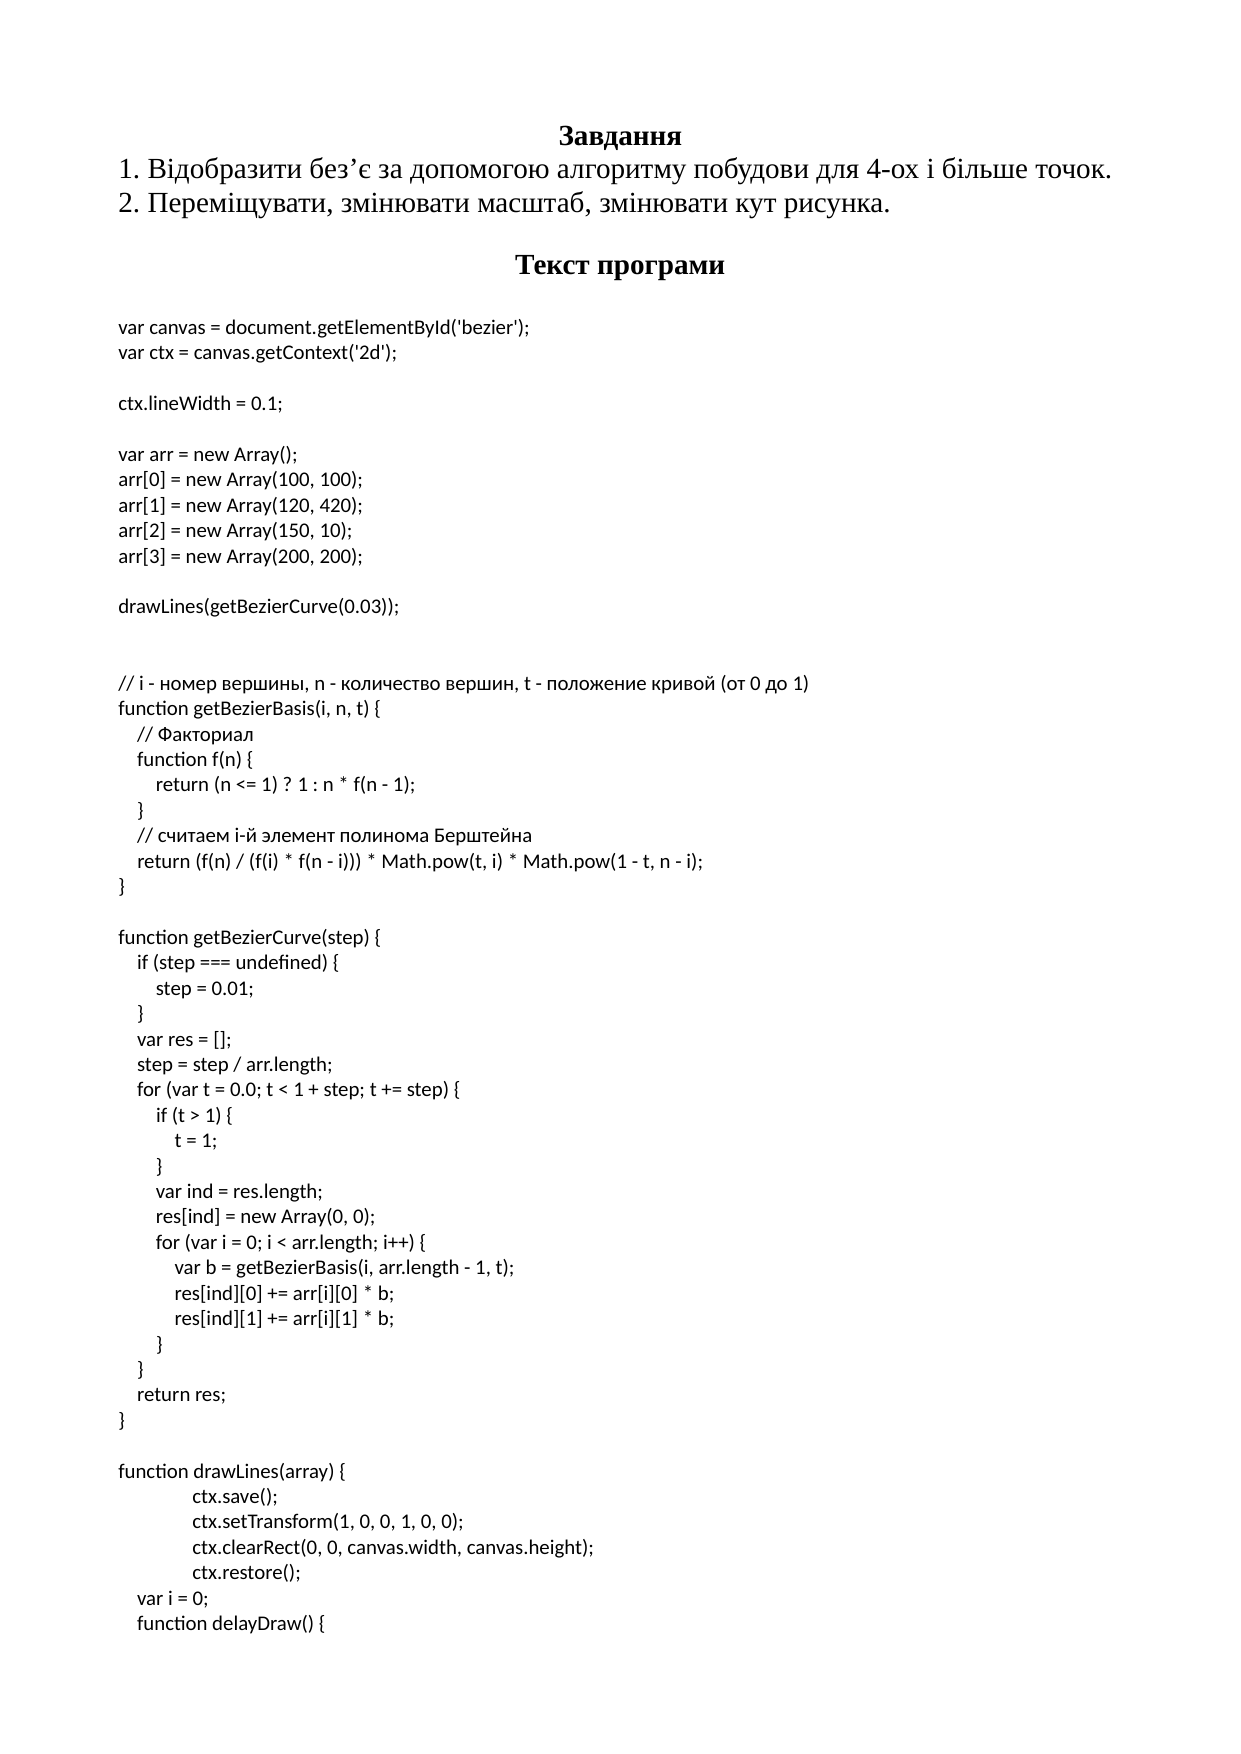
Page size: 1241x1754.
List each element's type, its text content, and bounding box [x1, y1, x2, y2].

text function getBezierBasis(i, n, t) { [118, 695, 1122, 721]
text // i - номер вершины, n - количество вершин, t - положение кривой (от 0 до 1) [118, 670, 1122, 695]
text ctx.clearRect(0, 0, canvas.width, canvas.height); [118, 1534, 1122, 1559]
text } [118, 1153, 1122, 1178]
text for (var i = 0; i < arr.length; i++) { [118, 1229, 1122, 1254]
text } [118, 1407, 1122, 1432]
text 2. Переміщувати, змінювати масштаб, змінювати кут рисунка. [118, 185, 1122, 219]
text } [118, 797, 1122, 822]
text arr[0] = new Array(100, 100); [118, 467, 1122, 492]
text } [118, 1331, 1122, 1356]
text } [118, 1000, 1122, 1026]
text t = 1; [118, 1127, 1122, 1153]
text res[ind][1] += arr[i][1] * b; [118, 1305, 1122, 1331]
text for (var t = 0.0; t < 1 + step; t += step) { [118, 1077, 1122, 1102]
text // Факториал [118, 721, 1122, 746]
text var ind = res.length; [118, 1178, 1122, 1204]
text arr[2] = new Array(150, 10); [118, 517, 1122, 543]
text function getBezierCurve(step) { [118, 924, 1122, 949]
text step = 0.01; [118, 975, 1122, 1000]
text if (t > 1) { [118, 1102, 1122, 1127]
text if (step === undefined) { [118, 949, 1122, 975]
text res[ind] = new Array(0, 0); [118, 1204, 1122, 1229]
text res[ind][0] += arr[i][0] * b; [118, 1280, 1122, 1305]
text return (n <= 1) ? 1 : n * f(n - 1); [118, 772, 1122, 797]
text var canvas = document.getElementById('bezier'); [118, 314, 1122, 339]
text return (f(n) / (f(i) * f(n - i))) * Math.pow(t, i) * Math.pow(1 - t, n - i); [118, 848, 1122, 873]
text ctx.lineWidth = 0.1; [118, 390, 1122, 416]
text return res; [118, 1382, 1122, 1407]
text step = step / arr.length; [118, 1051, 1122, 1077]
text 1. Відобразити без’є за допомогою алгоритму побудови для 4-ох і більше точок. [118, 152, 1122, 185]
text var arr = new Array(); [118, 441, 1122, 467]
text arr[1] = new Array(120, 420); [118, 492, 1122, 517]
text var i = 0; [118, 1585, 1122, 1610]
text var res = []; [118, 1026, 1122, 1051]
text var ctx = canvas.getContext('2d'); [118, 339, 1122, 365]
text drawLines(getBezierCurve(0.03)); [118, 594, 1122, 619]
text ctx.save(); [118, 1483, 1122, 1509]
text ctx.restore(); [118, 1559, 1122, 1585]
text function f(n) { [118, 746, 1122, 772]
text } [118, 873, 1122, 899]
text Текст програми [118, 247, 1122, 281]
text var b = getBezierBasis(i, arr.length - 1, t); [118, 1254, 1122, 1280]
text function delayDraw() { [118, 1610, 1122, 1636]
text arr[3] = new Array(200, 200); [118, 543, 1122, 568]
text } [118, 1356, 1122, 1382]
text function drawLines(array) { [118, 1458, 1122, 1483]
text // считаем i-й элемент полинома Берштейна [118, 822, 1122, 848]
text ctx.setTransform(1, 0, 0, 1, 0, 0); [118, 1509, 1122, 1534]
text Завдання [118, 118, 1122, 152]
